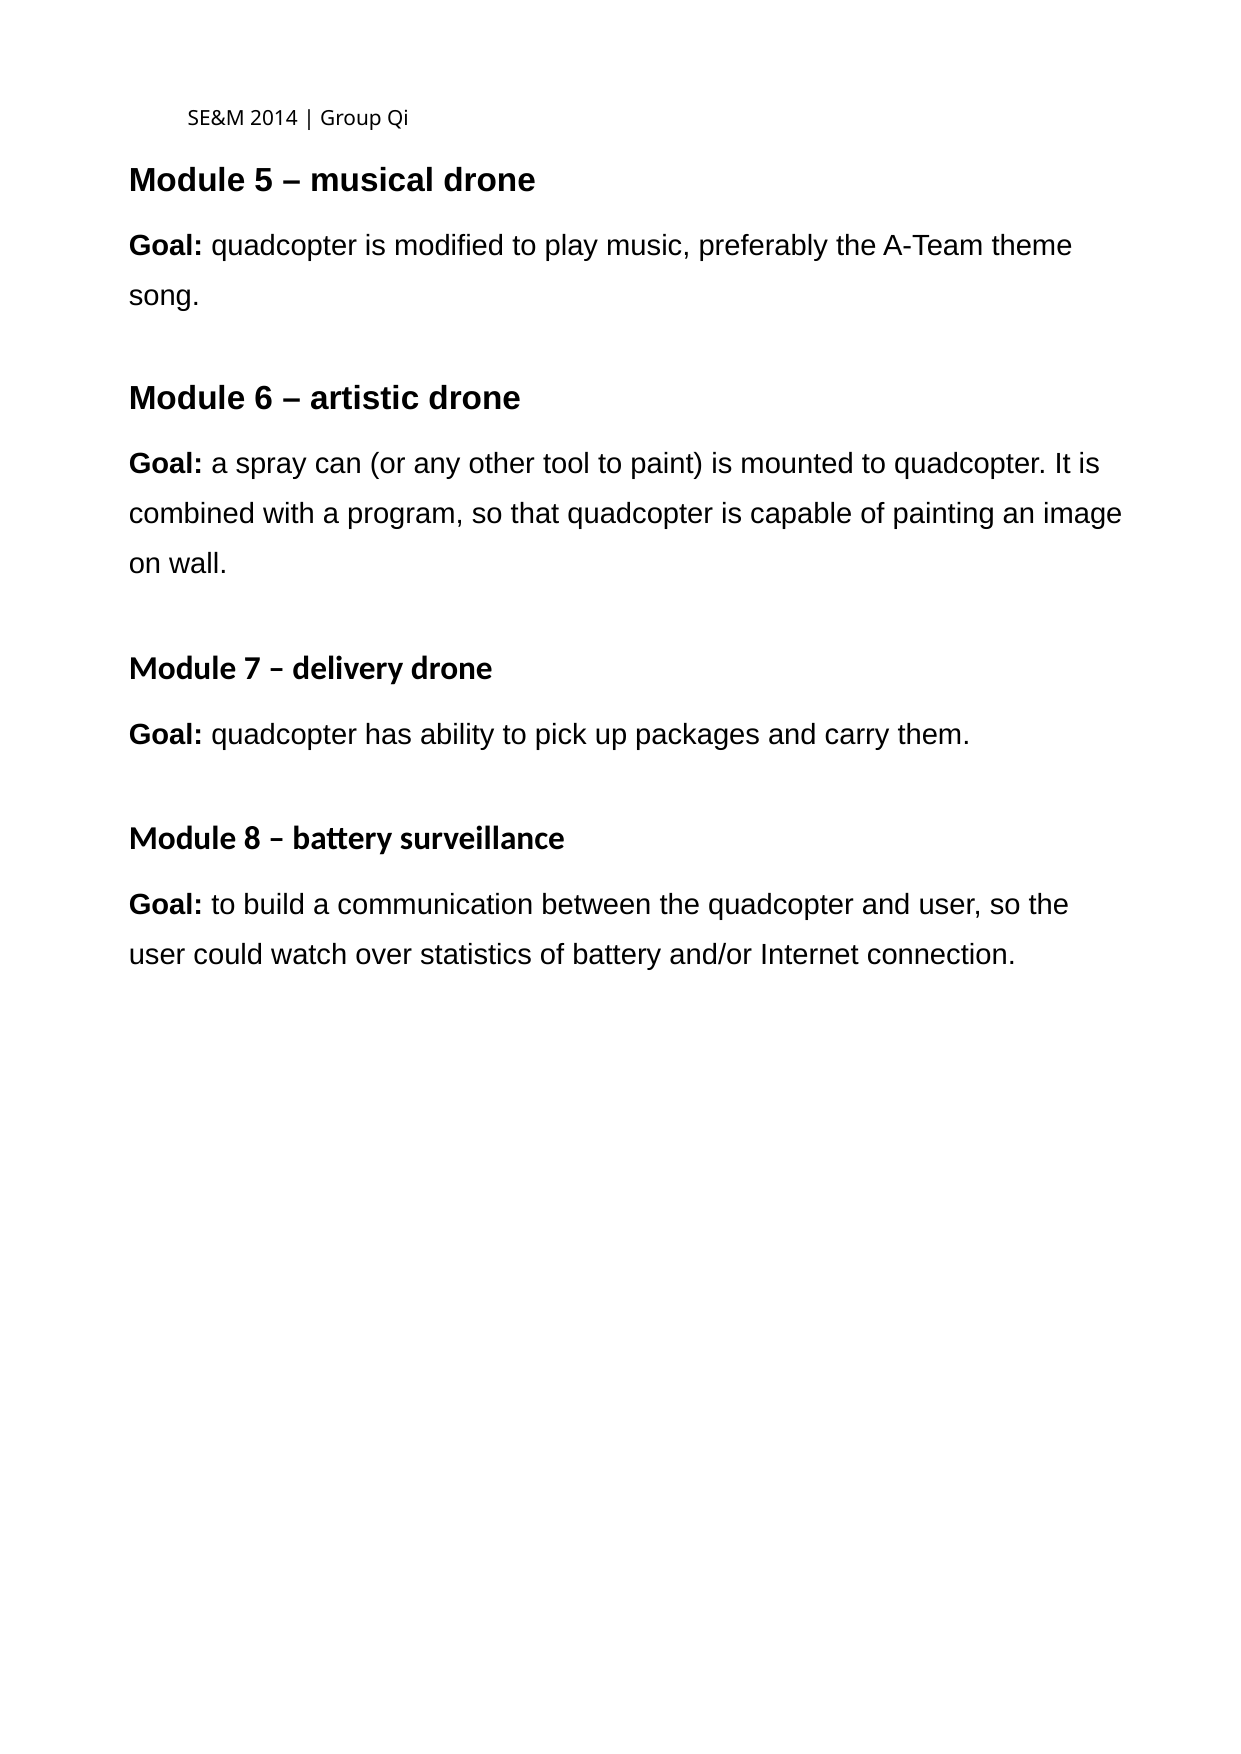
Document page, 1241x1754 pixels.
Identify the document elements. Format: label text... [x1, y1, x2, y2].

subtitle Module 7 – delivery drone [128, 647, 1133, 688]
text Goal: quadcopter is modified to play music, preferably the A-Team theme song. [128, 228, 1133, 312]
subtitle Module 8 – battery surveillance [128, 817, 1133, 858]
text Goal: quadcopter has ability to pick up packages and carry them. [128, 717, 1133, 750]
text Goal: a spray can (or any other tool to paint) is mounted to quadcopter. It is combined with a program, so that quadcopter is capable of painting an image on wall. [128, 446, 1133, 580]
subtitle Module 6 – artistic drone [128, 378, 1133, 417]
subtitle Module 5 – musical drone [128, 160, 1133, 198]
text Goal: to build a communication between the quadcopter and user, so the user could watch over statistics of battery and/or Internet connection. [128, 887, 1133, 971]
